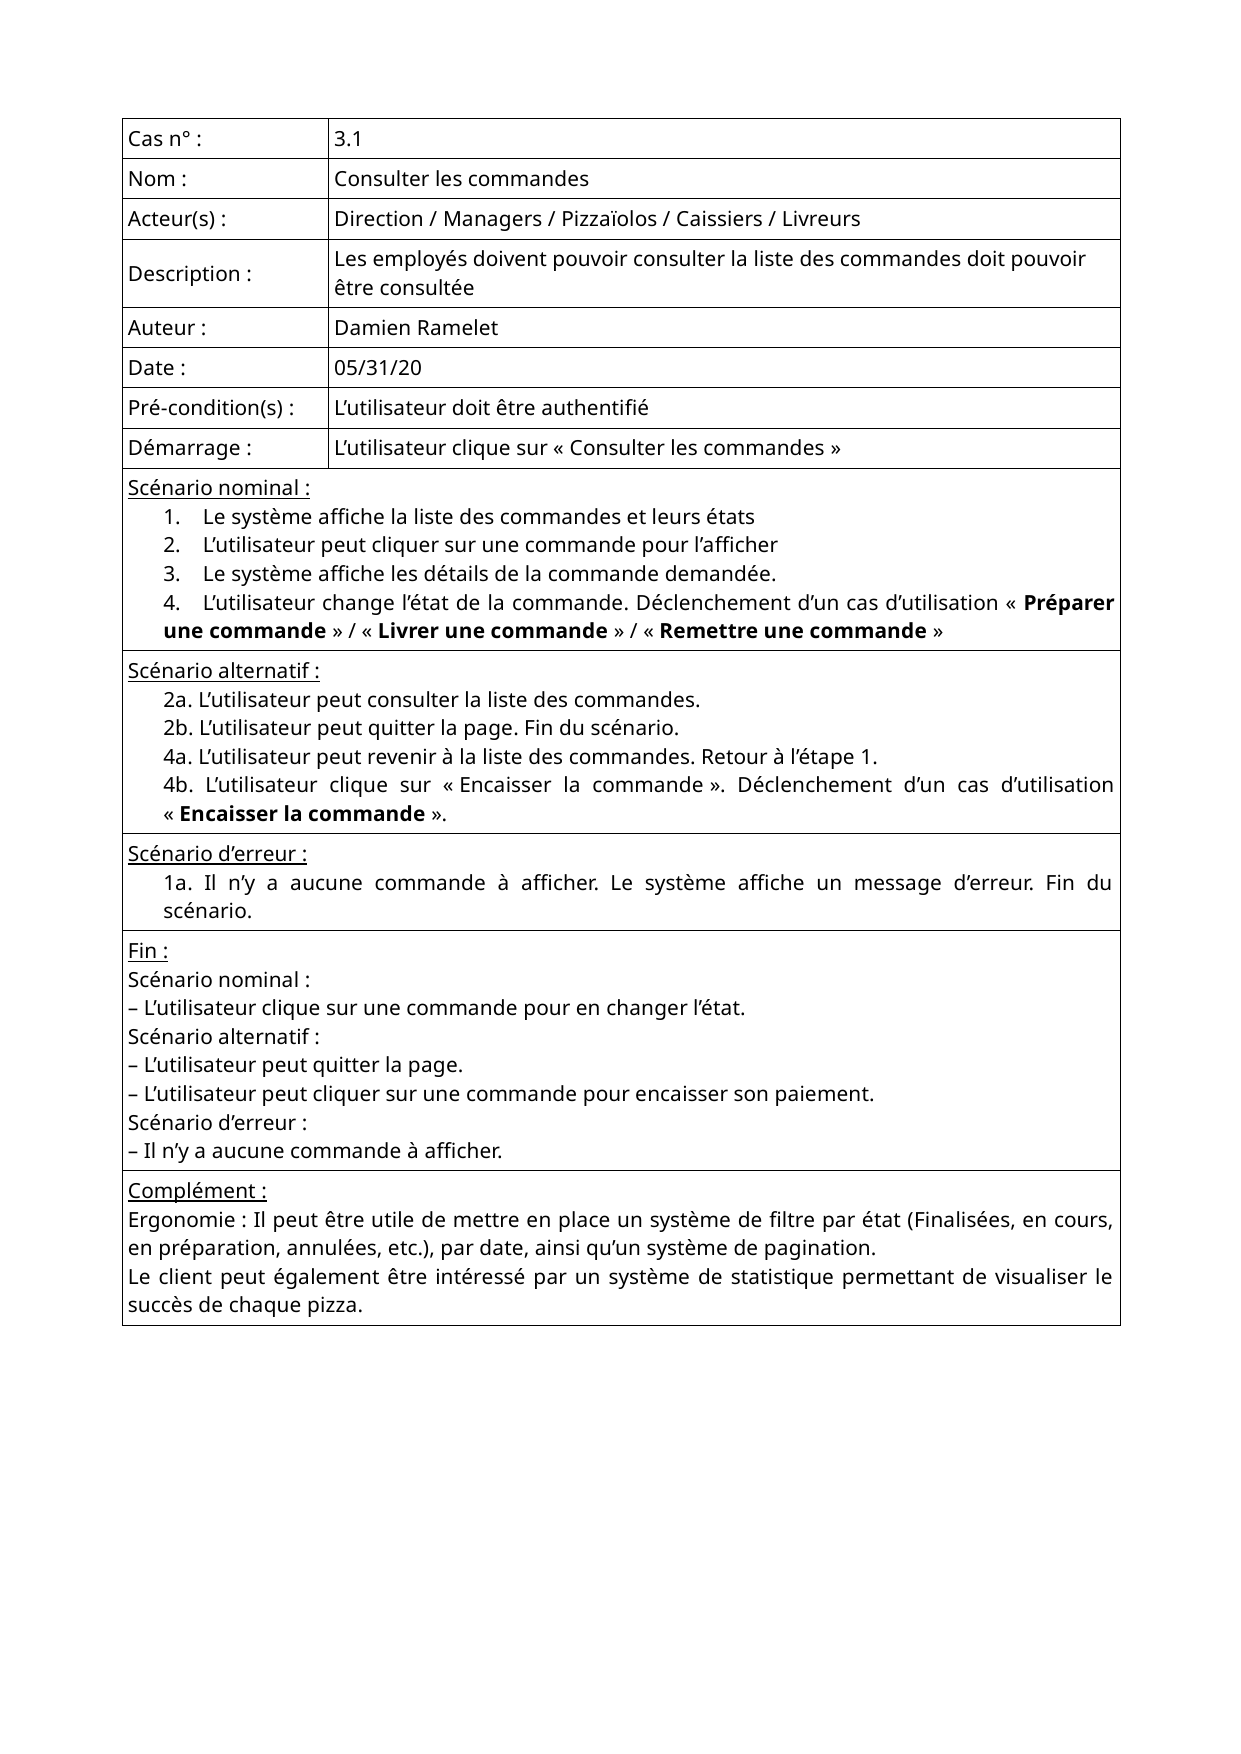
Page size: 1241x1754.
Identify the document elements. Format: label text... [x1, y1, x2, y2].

table_cell 31/05/20 [329, 348, 1120, 387]
table_cell L’utilisateur doit être authentifié [329, 388, 1120, 427]
table_cell Fin : Scénario nominal : – L’utilisateur clique sur une commande pour en changer l’état. Scénario alternatif : – L’utilisateur peut quitter la page. – L’utilisateur peut cliquer sur une commande pour encaisser son paiement. Scénario d’erreur : – Il n’y a aucune commande à afficher. [123, 931, 1120, 1170]
table_cell Les employés doivent pouvoir consulter la liste des commandes doit pouvoir être consultée [329, 240, 1120, 307]
table_cell Damien Ramelet [329, 308, 1120, 347]
table_cell Scénario d’erreur : 1a. Il n’y a aucune commande à afficher. Le système affiche un message d’erreur. Fin du scénario. [123, 834, 1120, 930]
table_cell Direction / Managers / Pizzaïolos / Caissiers / Livreurs [329, 199, 1120, 238]
table_cell Scénario nominal : Le système affiche la liste des commandes et leurs états L’utilisateur peut cliquer sur une commande pour l’afficher Le système affiche les détails de la commande demandée. L’utilisateur change l’état de la commande. Déclenchement d’un cas d’utilisation « Préparer une commande » / « Livrer une commande » / « Remettre une commande » [123, 469, 1120, 650]
table_cell Acteur(s) : [123, 199, 328, 238]
table_cell Nom : [123, 159, 328, 198]
table_header Cas n° : [123, 119, 328, 158]
table_cell Pré-condition(s) : [123, 388, 328, 427]
table_cell Auteur : [123, 308, 328, 347]
table_cell L’utilisateur clique sur « Consulter les commandes » [329, 429, 1120, 467]
table_cell Démarrage : [123, 429, 328, 467]
table_cell Date : [123, 348, 328, 387]
table_cell Consulter les commandes [329, 159, 1120, 198]
table_cell Description : [123, 240, 328, 307]
table_cell Complément : Ergonomie : Il peut être utile de mettre en place un système de filtre par état (Finalisées, en cours, en préparation, annulées, etc.), par date, ainsi qu’un système de pagination. Le client peut également être intéressé par un système de statistique permettant de visualiser le succès de chaque pizza. [123, 1171, 1120, 1324]
table_header 3.1 [329, 119, 1120, 158]
table_cell Scénario alternatif : 2a. L’utilisateur peut consulter la liste des commandes. 2b. L’utilisateur peut quitter la page. Fin du scénario. 4a. L’utilisateur peut revenir à la liste des commandes. Retour à l’étape 1. 4b. L’utilisateur clique sur « Encaisser la commande ». Déclenchement d’un cas d’utilisation « Encaisser la commande ». [123, 651, 1120, 833]
